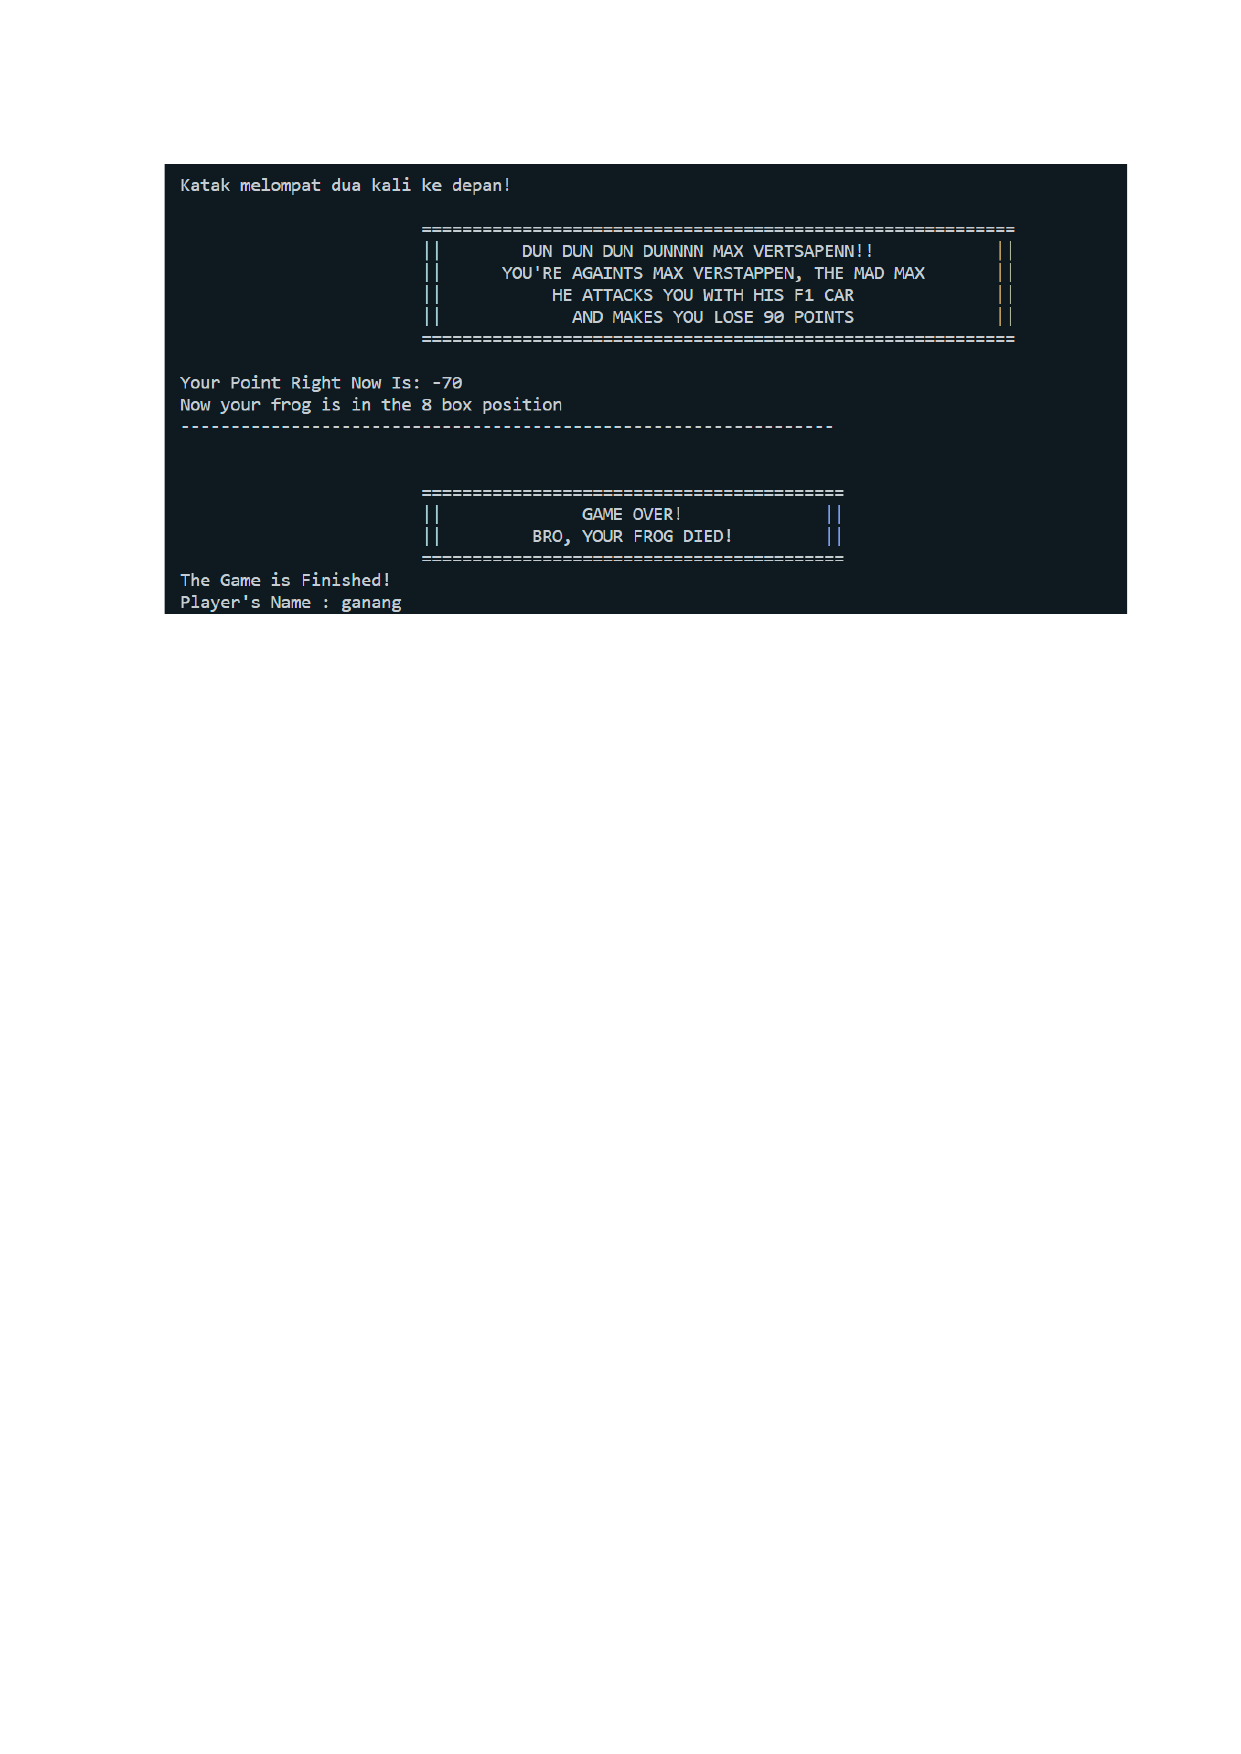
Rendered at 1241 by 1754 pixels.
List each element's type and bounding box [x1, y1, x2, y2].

picture [164, 164, 1128, 614]
